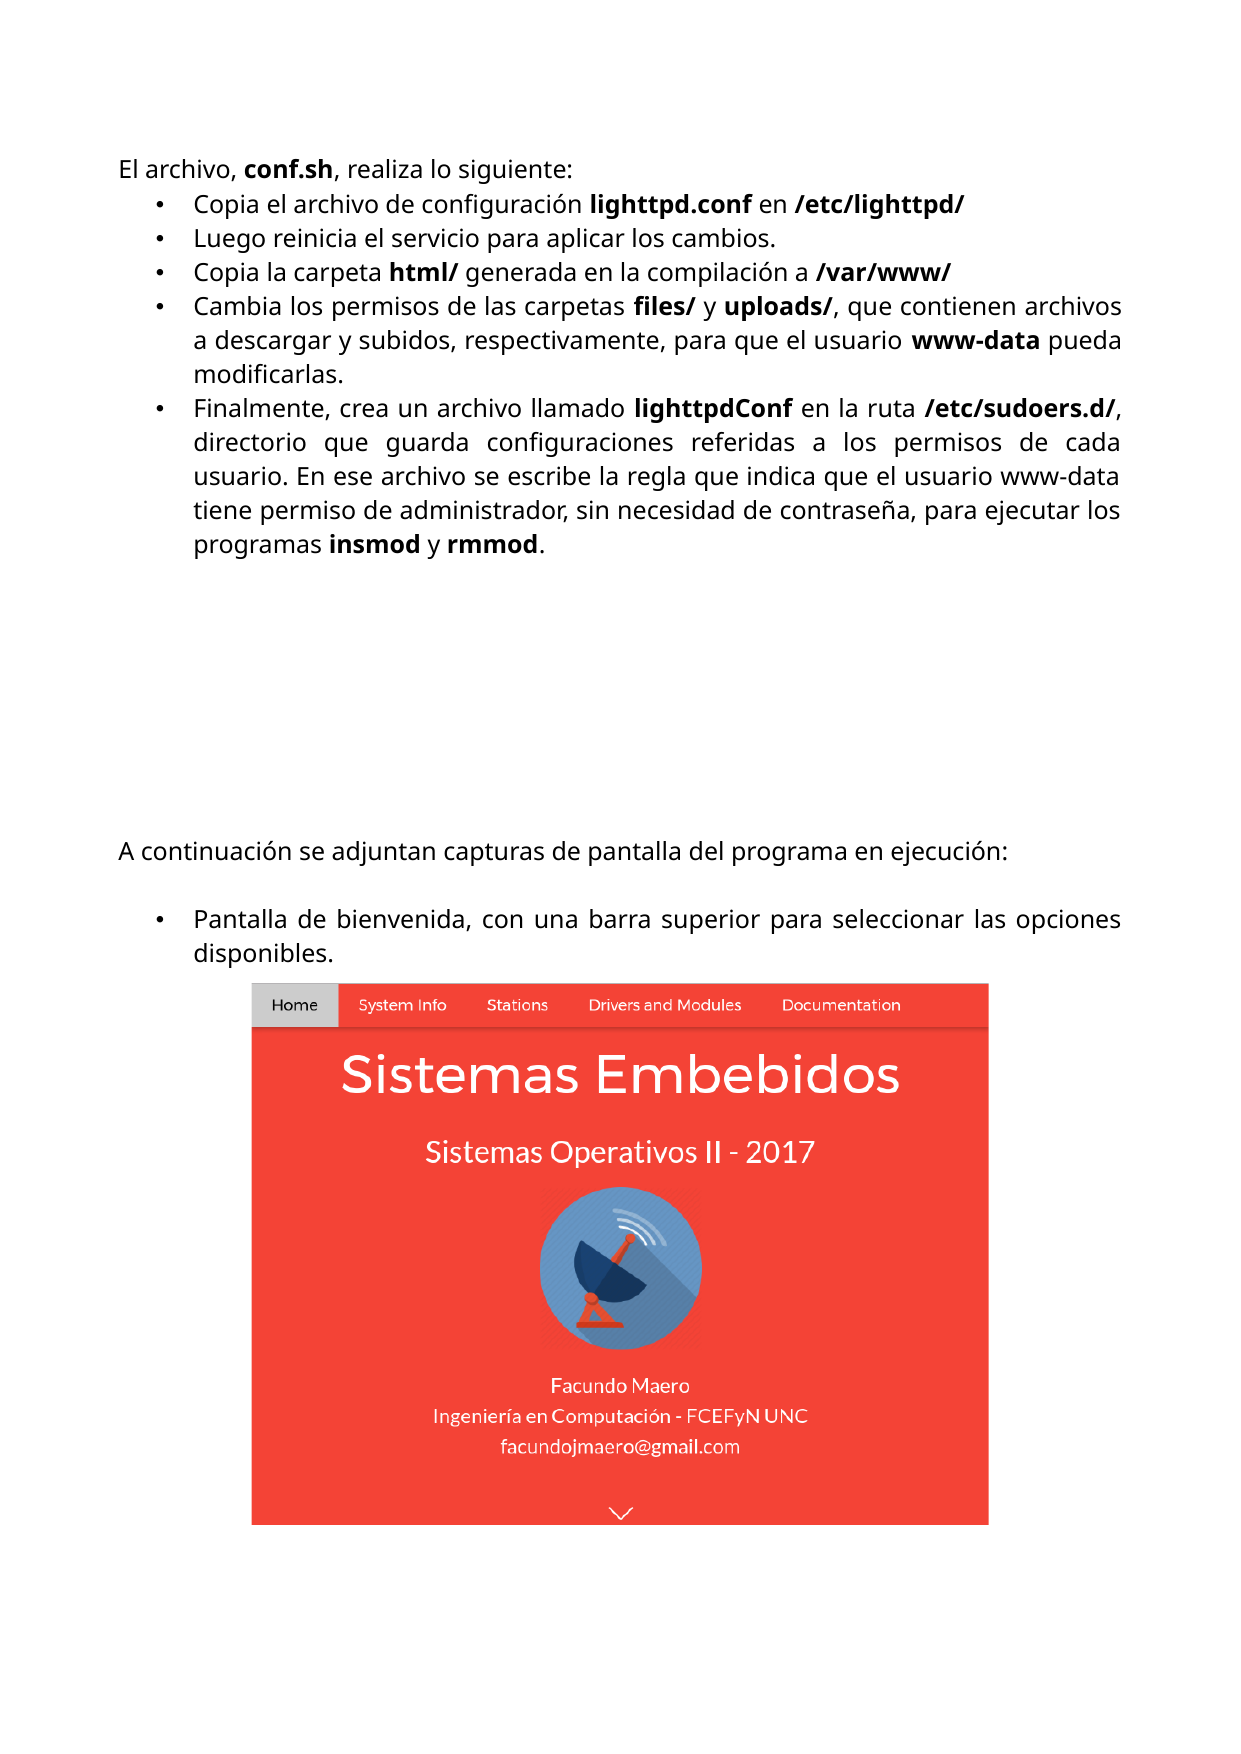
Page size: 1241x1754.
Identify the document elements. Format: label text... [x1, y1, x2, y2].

picture [251, 983, 989, 1525]
list Luego reinicia el servicio para aplicar los cambios. [156, 220, 1122, 254]
text A continuación se adjuntan capturas de pantalla del programa en ejecución: [118, 833, 1122, 867]
list Cambia los permisos de las carpetas files/ y uploads/, que contienen archivos a descargar y subidos, respectivamente, para que el usuario www-data pueda modificarlas. [156, 288, 1122, 391]
list Copia la carpeta html/ generada en la compilación a /var/www/ [156, 254, 1122, 288]
text El archivo, conf.sh, realiza lo siguiente: [118, 152, 1122, 186]
list Copia el archivo de configuración lighttpd.conf en /etc/lighttpd/ [156, 186, 1122, 220]
list Finalmente, crea un archivo llamado lighttpdConf en la ruta /etc/sudoers.d/, directorio que guarda configuraciones referidas a los permisos de cada usuario. En ese archivo se escribe la regla que indica que el usuario www-data tiene permiso de administrador, sin necesidad de contraseña, para ejecutar los programas insmod y rmmod. [156, 391, 1122, 561]
list Pantalla de bienvenida, con una barra superior para seleccionar las opciones disponibles. [156, 902, 1122, 970]
